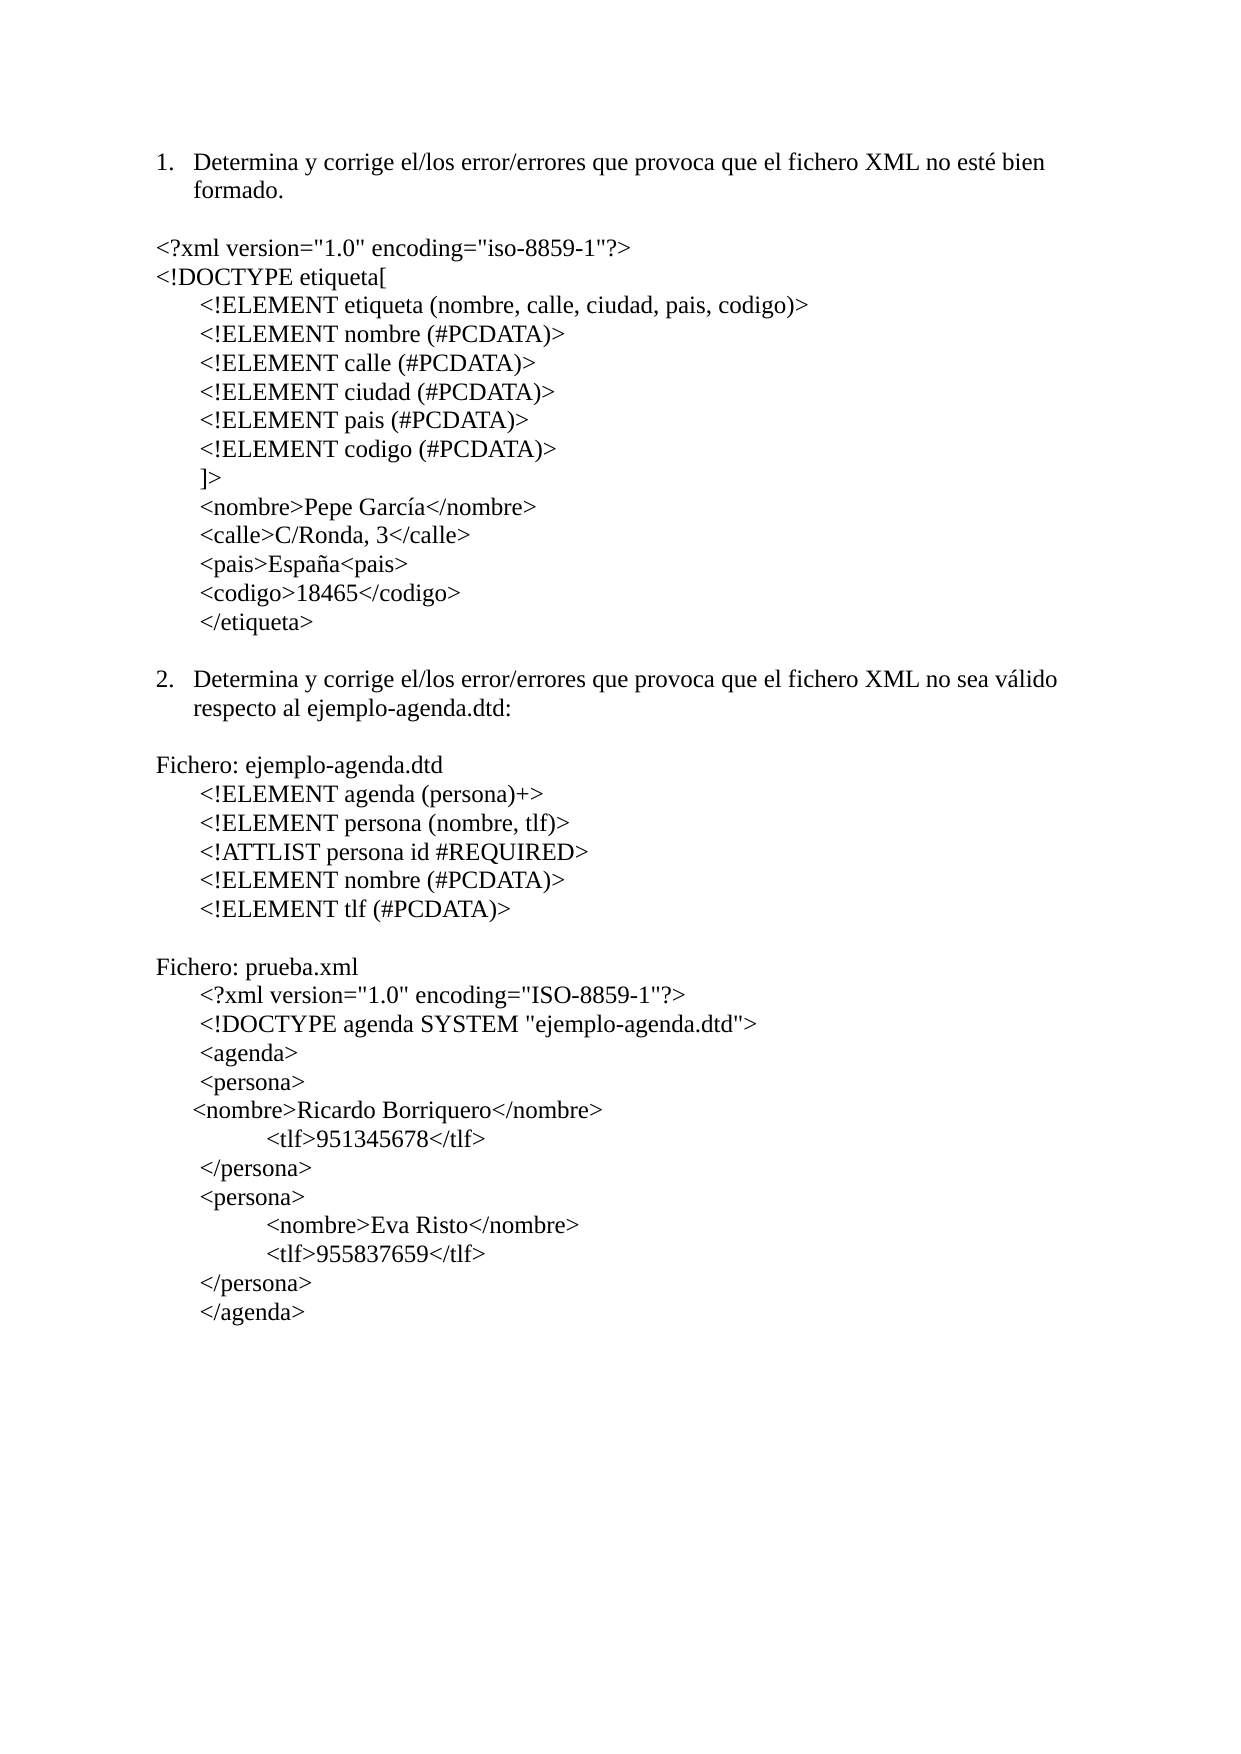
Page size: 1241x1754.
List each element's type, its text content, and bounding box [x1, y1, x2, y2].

text <!ELEMENT calle (#PCDATA)> [156, 348, 1122, 377]
text <calle>C/Ronda, 3</calle> [156, 521, 1122, 549]
text <tlf>955837659</tlf> [156, 1239, 1122, 1268]
text <!ELEMENT nombre (#PCDATA)> [156, 319, 1122, 348]
text <!ATTLIST persona id #REQUIRED> [156, 837, 1122, 866]
text <nombre>Ricardo Borriquero</nombre> [156, 1096, 1122, 1124]
text <codigo>18465</codigo> [156, 578, 1122, 607]
list Determina y corrige el/los error/errores que provoca que el fichero XML no sea válido respecto al ejemplo-agenda.dtd: [156, 664, 1122, 722]
text <nombre>Pepe García</nombre> [156, 492, 1122, 521]
text <persona> [156, 1182, 1122, 1211]
text <!ELEMENT tlf (#PCDATA)> [156, 894, 1122, 923]
list Determina y corrige el/los error/errores que provoca que el fichero XML no esté bien formado. [156, 147, 1122, 204]
text Fichero: ejemplo-agenda.dtd [156, 751, 1122, 779]
text <?xml version="1.0" encoding="iso-8859-1"?> [156, 233, 1122, 262]
text <!ELEMENT etiqueta (nombre, calle, ciudad, pais, codigo)> [156, 291, 1122, 319]
text <pais>España<pais> [156, 549, 1122, 578]
text <nombre>Eva Risto</nombre> [156, 1211, 1122, 1239]
text <?xml version="1.0" encoding="ISO-8859-1"?> [156, 981, 1122, 1009]
text </persona> [156, 1268, 1122, 1297]
text <!DOCTYPE etiqueta[ [156, 262, 1122, 291]
text Fichero: prueba.xml [156, 952, 1122, 981]
text <agenda> [156, 1038, 1122, 1067]
text </persona> [156, 1153, 1122, 1182]
text <!ELEMENT agenda (persona)+> [156, 779, 1122, 808]
text <tlf>951345678</tlf> [156, 1124, 1122, 1153]
text <!ELEMENT codigo (#PCDATA)> [156, 434, 1122, 463]
text ]> [156, 463, 1122, 492]
text </agenda> [156, 1297, 1122, 1326]
text <!ELEMENT pais (#PCDATA)> [156, 406, 1122, 434]
text <persona> [156, 1067, 1122, 1096]
text <!ELEMENT nombre (#PCDATA)> [156, 866, 1122, 894]
text <!ELEMENT persona (nombre, tlf)> [156, 808, 1122, 837]
text <!ELEMENT ciudad (#PCDATA)> [156, 377, 1122, 406]
text <!DOCTYPE agenda SYSTEM "ejemplo-agenda.dtd"> [156, 1009, 1122, 1038]
text </etiqueta> [156, 607, 1122, 636]
